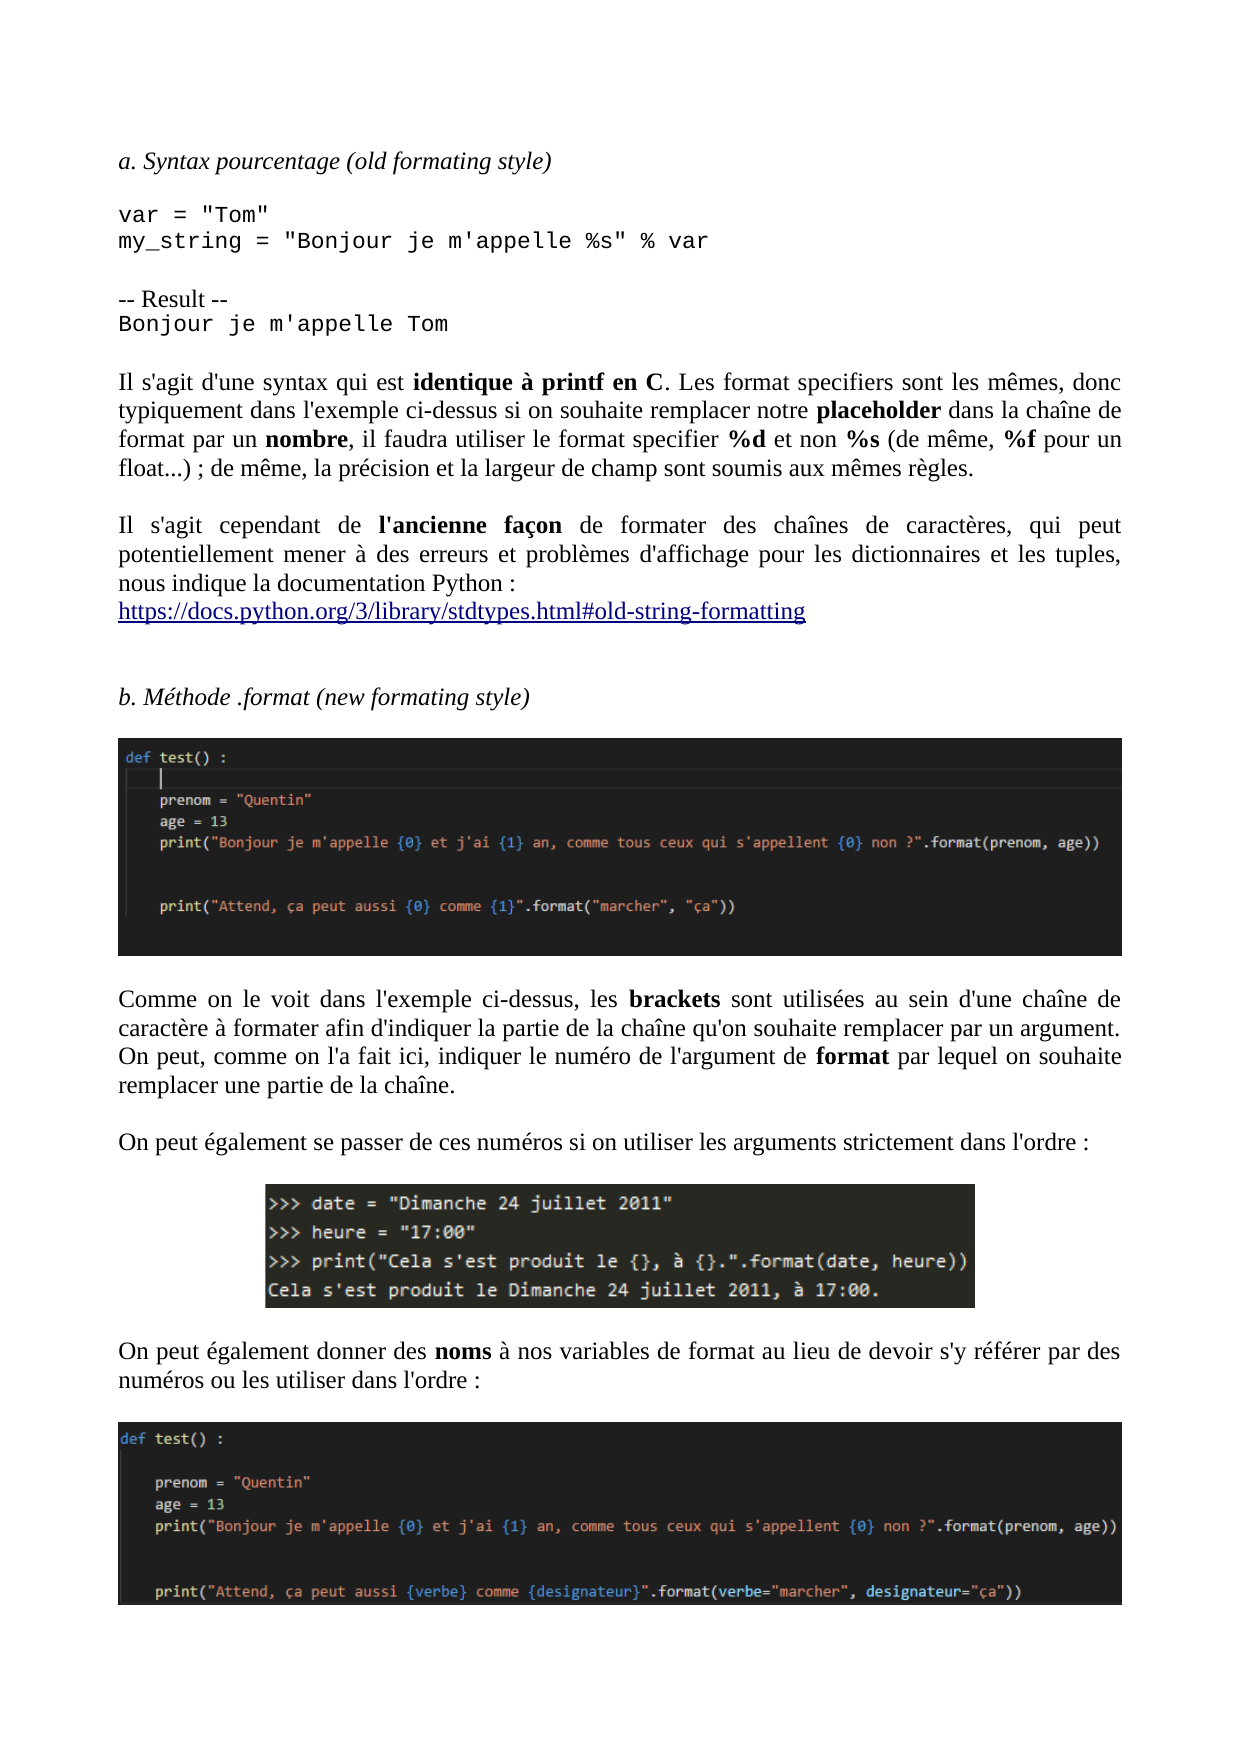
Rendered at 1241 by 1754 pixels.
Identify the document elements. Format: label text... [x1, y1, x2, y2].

text Bonjour je m'appelle Tom [118, 312, 1122, 338]
text -- Result -- [118, 284, 1122, 312]
text Il s'agit d'une syntax qui est identique à printf en C. Les format specifiers sont les mêmes, donc typiquement dans l'exemple ci-dessus si on souhaite remplacer notre placeholder dans la chaîne de format par un nombre, il faudra utiliser le format specifier %d et non %s (de même, %f pour un float...) ; de même, la précision et la largeur de champ sont soumis aux mêmes règles. [118, 367, 1122, 482]
text Il s'agit cependant de l'ancienne façon de formater des chaînes de caractères, qui peut potentiellement mener à des erreurs et problèmes d'affichage pour les dictionnaires et les tuples, nous indique la documentation Python : [118, 510, 1122, 596]
text https://docs.python.org/3/library/stdtypes.html#old-string-formatting [118, 596, 1122, 625]
text On peut également donner des noms à nos variables de format au lieu de devoir s'y référer par des numéros ou les utiliser dans l'ordre : [118, 1336, 1122, 1394]
text var = "Tom" [118, 203, 1122, 229]
text b. Méthode .format (new formating style) [118, 682, 1122, 711]
text a. Syntax pourcentage (old formating style) [118, 146, 1122, 175]
text my_string = "Bonjour je m'appelle %s" % var [118, 229, 1122, 255]
text On peut également se passer de ces numéros si on utiliser les arguments strictement dans l'ordre : [118, 1127, 1122, 1156]
text Comme on le voit dans l'exemple ci-dessus, les brackets sont utilisées au sein d'une chaîne de caractère à formater afin d'indiquer la partie de la chaîne qu'on souhaite remplacer par un argument. On peut, comme on l'a fait ici, indiquer le numéro de l'argument de format par lequel on souhaite remplacer une partie de la chaîne. [118, 984, 1122, 1099]
